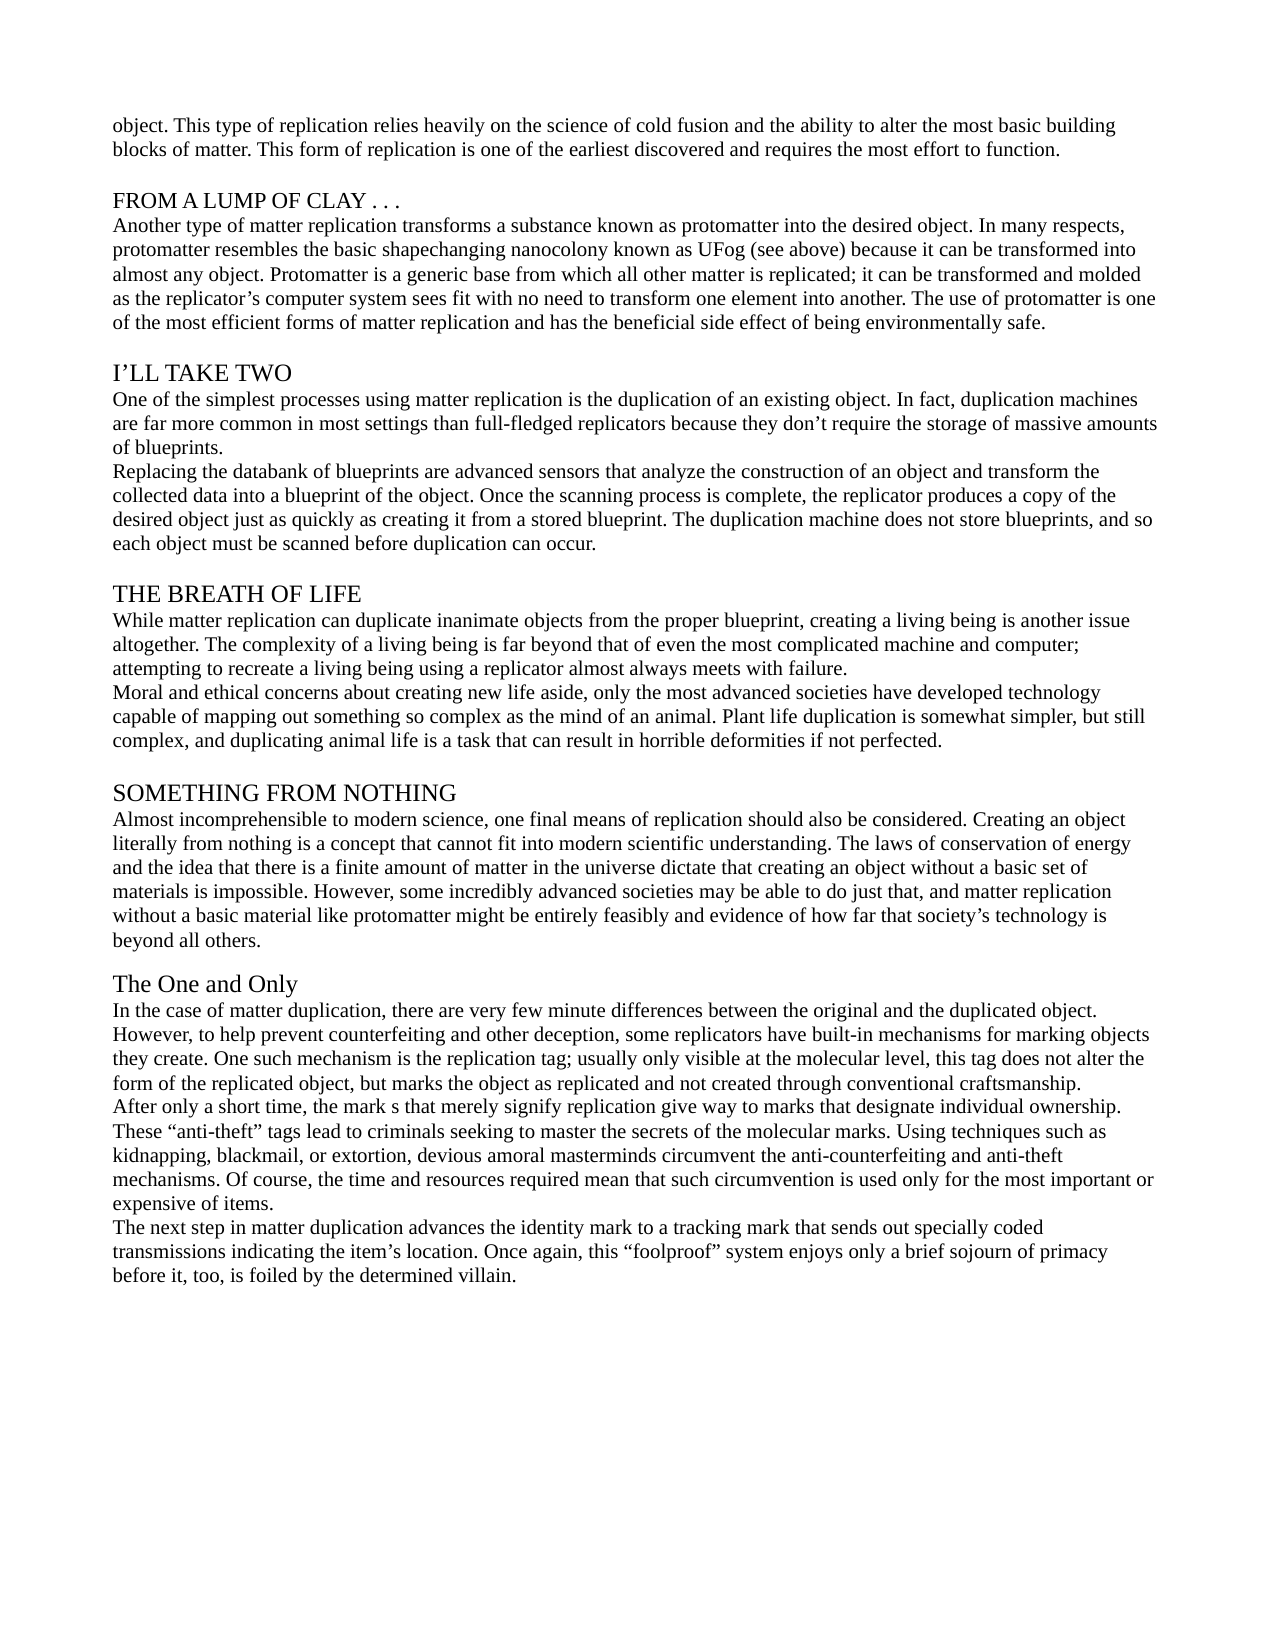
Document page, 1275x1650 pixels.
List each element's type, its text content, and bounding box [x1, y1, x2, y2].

text After only a short time, the mark s that merely signify replication give way to marks that designate individual ownership. These “anti-theft” tags lead to criminals seeking to master the secrets of the molecular marks. Using techniques such as kidnapping, blackmail, or extortion, devious amoral masterminds circumvent the anti-counterfeiting and anti-theft mechanisms. Of course, the time and resources required mean that such circumvention is used only for the most important or expensive of items. [112, 1094, 1162, 1215]
text In the case of matter duplication, there are very few minute differences between the original and the duplicated object. However, to help prevent counterfeiting and other deception, some replicators have built-in mechanisms for marking objects they create. One such mechanism is the replication tag; usually only visible at the molecular level, this tag does not alter the form of the replicated object, but marks the object as replicated and not created through conventional craftsmanship. [112, 998, 1162, 1094]
text Another type of matter replication transforms a substance known as protomatter into the desired object. In many respects, protomatter resembles the basic shapechanging nanocolony known as UFog (see above) because it can be transformed into almost any object. Protomatter is a generic base from which all other matter is replicated; it can be transformed and molded as the replicator’s computer system sees fit with no need to transform one element into another. The use of protomatter is one of the most efficient forms of matter replication and has the beneficial side effect of being environmentally safe. [112, 213, 1162, 334]
text Almost incomprehensible to modern science, one final means of replication should also be considered. Creating an object literally from nothing is a concept that cannot fit into modern scientific understanding. The laws of conservation of energy and the idea that there is a finite amount of matter in the universe dictate that creating an object without a basic set of materials is impossible. However, some incredibly advanced societies may be able to do just that, and matter replication without a basic material like protomatter might be entirely feasibly and evidence of how far that society’s technology is beyond all others. [112, 807, 1162, 952]
text Replacing the databank of blueprints are advanced sensors that analyze the construction of an object and transform the collected data into a blueprint of the object. Once the scanning process is complete, the replicator produces a copy of the desired object just as quickly as creating it from a stored blueprint. The duplication machine does not store blueprints, and so each object must be scanned before duplication can occur. [112, 459, 1162, 555]
text FROM A LUMP OF CLAY . . . [112, 187, 1162, 213]
subtitle The One and Only [112, 969, 1162, 998]
subtitle SOMETHING FROM NOTHING [112, 778, 1162, 807]
text Moral and ethical concerns about creating new life aside, only the most advanced societies have developed technology capable of mapping out something so complex as the mind of an animal. Plant life duplication is somewhat simpler, but still complex, and duplicating animal life is a task that can result in horrible deformities if not perfected. [112, 680, 1162, 752]
subtitle I’LL TAKE TWO [112, 358, 1162, 386]
text The next step in matter duplication advances the identity mark to a tracking mark that sends out specially coded transmissions indicating the item’s location. Once again, this “foolproof” system enjoys only a brief sojourn of primacy before it, too, is foiled by the determined villain. [112, 1215, 1162, 1287]
text While matter replication can duplicate inanimate objects from the proper blueprint, creating a living being is another issue altogether. The complexity of a living being is far beyond that of even the most complicated machine and computer; attempting to recreate a living being using a replicator almost always meets with failure. [112, 608, 1162, 680]
text One of the simplest processes using matter replication is the duplication of an existing object. In fact, duplication machines are far more common in most settings than full-fledged replicators because they don’t require the storage of massive amounts of blueprints. [112, 386, 1162, 459]
text object. This type of replication relies heavily on the science of cold fusion and the ability to alter the most basic building blocks of matter. This form of replication is one of the earliest discovered and requires the most effort to function. [112, 112, 1162, 161]
subtitle THE BREATH OF LIFE [112, 579, 1162, 608]
